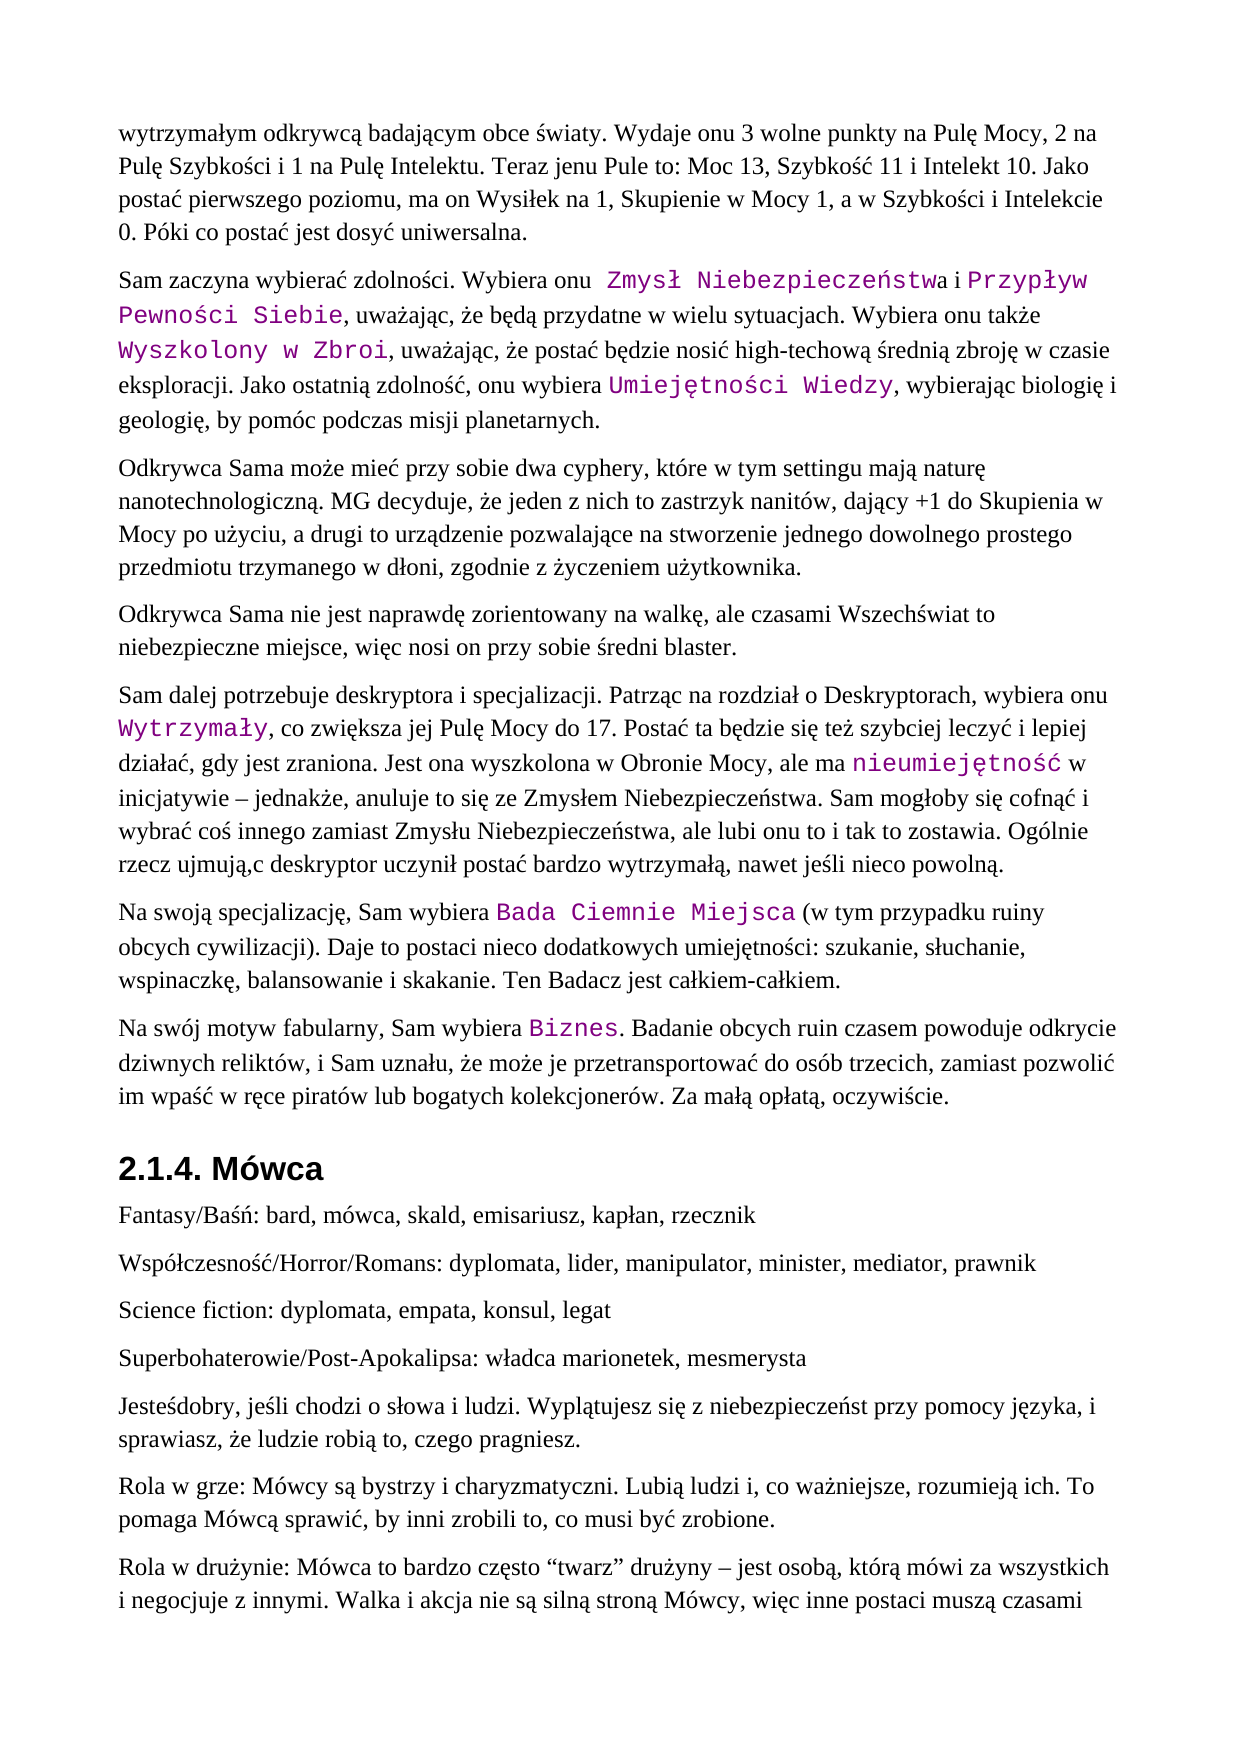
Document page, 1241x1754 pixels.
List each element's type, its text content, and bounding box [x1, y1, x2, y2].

text Superbohaterowie/Post-Apokalipsa: władca marionetek, mesmerysta [118, 1343, 1122, 1372]
text Sam zaczyna wybierać zdolności. Wybiera onu Zmysł Niebezpieczeństwa i Przypływ Pewności Siebie, uważając, że będą przydatne w wielu sytuacjach. Wybiera onu także Wyszkolony w Zbroi, uważając, że postać będzie nosić high-techową średnią zbroję w czasie eksploracji. Jako ostatnią zdolność, onu wybiera Umiejętności Wiedzy, wybierając biologię i geologię, by pomóc podczas misji planetarnych. [118, 265, 1122, 434]
text Na swoją specjalizację, Sam wybiera Bada Ciemnie Miejsca (w tym przypadku ruiny obcych cywilizacji). Daje to postaci nieco dodatkowych umiejętności: szukanie, słuchanie, wspinaczkę, balansowanie i skakanie. Ten Badacz jest całkiem-całkiem. [118, 897, 1122, 994]
text Na swój motyw fabularny, Sam wybiera Biznes. Badanie obcych ruin czasem powoduje odkrycie dziwnych reliktów, i Sam uznału, że może je przetransportować do osób trzecich, zamiast pozwolić im wpaść w ręce piratów lub bogatych kolekcjonerów. Za małą opłatą, oczywiście. [118, 1013, 1122, 1109]
text wytrzymałym odkrywcą badającym obce światy. Wydaje onu 3 wolne punkty na Pulę Mocy, 2 na Pulę Szybkości i 1 na Pulę Intelektu. Teraz jenu Pule to: Moc 13, Szybkość 11 i Intelekt 10. Jako postać pierwszego poziomu, ma on Wysiłek na 1, Skupienie w Mocy 1, a w Szybkości i Intelekcie 0. Póki co postać jest dosyć uniwersalna. [118, 118, 1122, 246]
text Science fiction: dyplomata, empata, konsul, legat [118, 1296, 1122, 1324]
text Sam dalej potrzebuje deskryptora i specjalizacji. Patrząc na rozdział o Deskryptorach, wybiera onu Wytrzymały, co zwiększa jej Pulę Mocy do 17. Postać ta będzie się też szybciej leczyć i lepiej działać, gdy jest zraniona. Jest ona wyszkolona w Obronie Mocy, ale ma nieumiejętność w inicjatywie – jednakże, anuluje to się ze Zmysłem Niebezpieczeństwa. Sam mogłoby się cofnąć i wybrać coś innego zamiast Zmysłu Niebezpieczeństwa, ale lubi onu to i tak to zostawia. Ogólnie rzecz ujmują,c deskryptor uczynił postać bardzo wytrzymałą, nawet jeśli nieco powolną. [118, 680, 1122, 878]
text Odkrywca Sama może mieć przy sobie dwa cyphery, które w tym settingu mają naturę nanotechnologiczną. MG decyduje, że jeden z nich to zastrzyk nanitów, dający +1 do Skupienia w Mocy po użyciu, a drugi to urządzenie pozwalające na stworzenie jednego dowolnego prostego przedmiotu trzymanego w dłoni, zgodnie z życzeniem użytkownika. [118, 453, 1122, 581]
text Rola w grze: Mówcy są bystrzy i charyzmatyczni. Lubią ludzi i, co ważniejsze, rozumieją ich. To pomaga Mówcą sprawić, by inni zrobili to, co musi być zrobione. [118, 1471, 1122, 1533]
text Współczesność/Horror/Romans: dyplomata, lider, manipulator, minister, mediator, prawnik [118, 1248, 1122, 1277]
text Jesteśdobry, jeśli chodzi o słowa i ludzi. Wyplątujesz się z niebezpieczeńst przy pomocy języka, i sprawiasz, że ludzie robią to, czego pragniesz. [118, 1391, 1122, 1453]
text Rola w drużynie: Mówca to bardzo często “twarz” drużyny – jest osobą, którą mówi za wszystkich i negocjuje z innymi. Walka i akcja nie są silną stroną Mówcy, więc inne postaci muszą czasami [118, 1552, 1122, 1614]
text Fantasy/Baśń: bard, mówca, skald, emisariusz, kapłan, rzecznik [118, 1200, 1122, 1229]
subtitle 2.1.4. Mówca [118, 1149, 1122, 1188]
text Odkrywca Sama nie jest naprawdę zorientowany na walkę, ale czasami Wszechświat to niebezpieczne miejsce, więc nosi on przy sobie średni blaster. [118, 599, 1122, 661]
